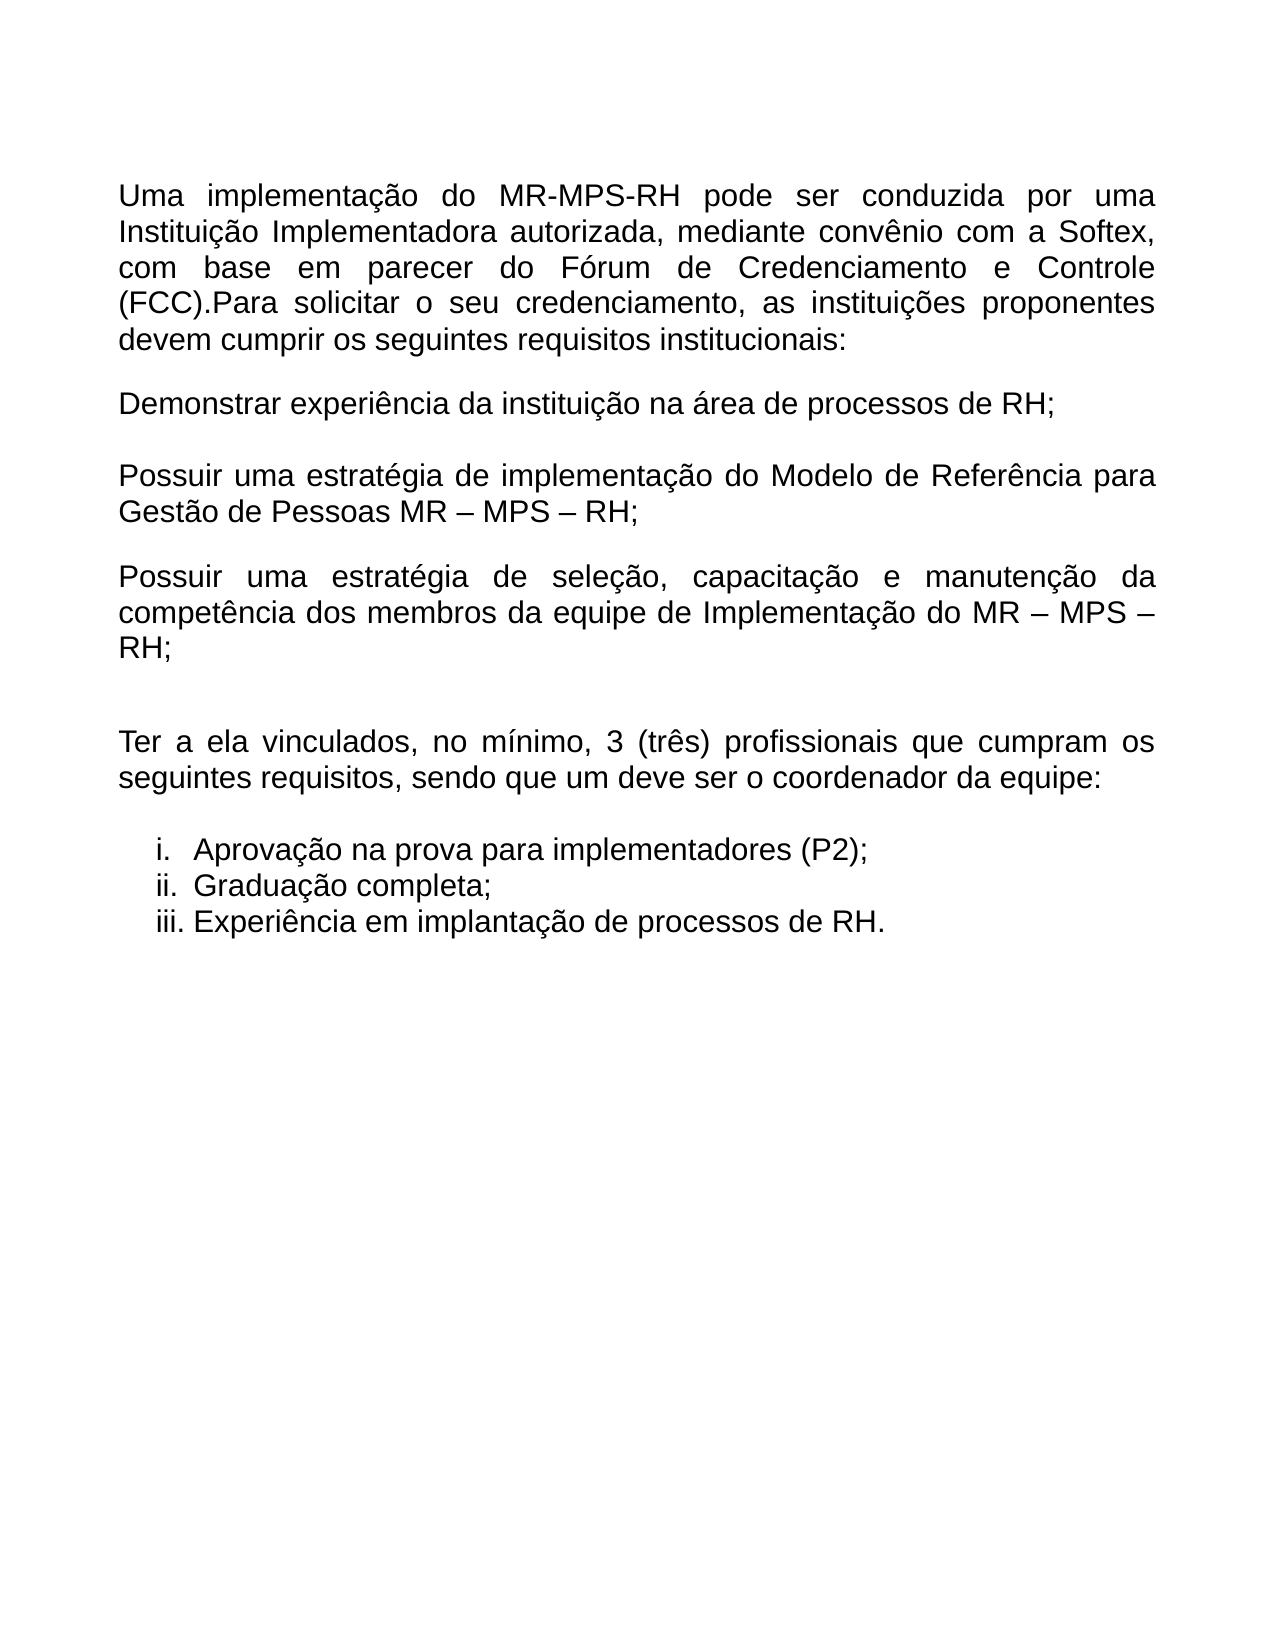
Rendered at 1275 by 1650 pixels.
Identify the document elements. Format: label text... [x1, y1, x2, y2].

list Aprovação na prova para implementadores (P2); [156, 831, 1157, 867]
list Graduação completa; [156, 867, 1157, 903]
text Uma implementação do MR-MPS-RH pode ser conduzida por uma Instituição Implementadora autorizada, mediante convênio com a Softex, com base em parecer do Fórum de Credenciamento e Controle (FCC).Para solicitar o seu credenciamento, as instituições proponentes devem cumprir os seguintes requisitos institucionais: [118, 177, 1157, 356]
text Possuir uma estratégia de implementação do Modelo de Referência para Gestão de Pessoas MR – MPS – RH; [118, 457, 1157, 529]
list Experiência em implantação de processos de RH. [156, 903, 1157, 939]
text Demonstrar experiência da instituição na área de processos de RH; [118, 385, 1157, 421]
text Possuir uma estratégia de seleção, capacitação e manutenção da competência dos membros da equipe de Implementação do MR – MPS – RH; [118, 558, 1157, 666]
text Ter a ela vinculados, no mínimo, 3 (três) profissionais que cumpram os seguintes requisitos, sendo que um deve ser o coordenador da equipe: [118, 723, 1157, 795]
